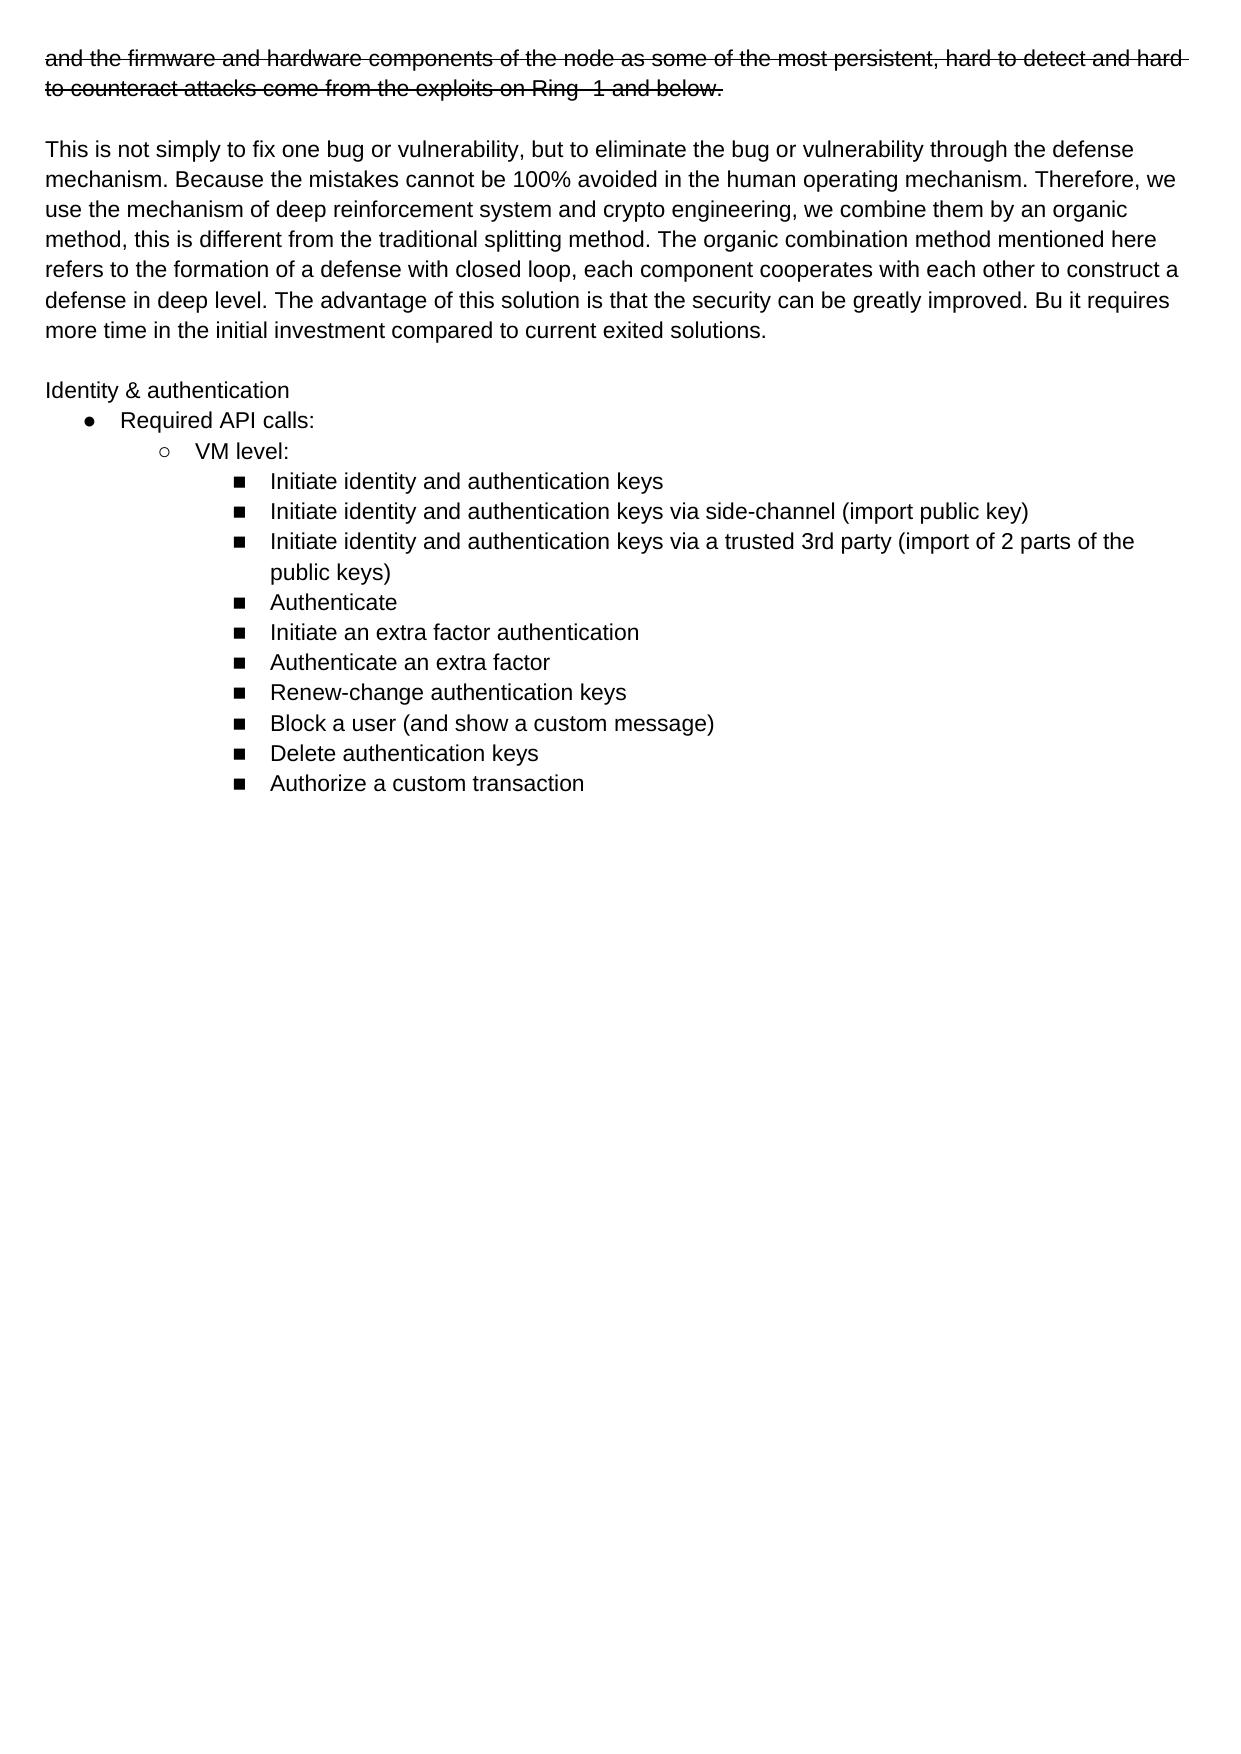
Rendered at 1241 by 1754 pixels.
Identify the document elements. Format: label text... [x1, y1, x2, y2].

text This is not simply to fix one bug or vulnerability, but to eliminate the bug or vulnerability through the defense mechanism. Because the mistakes cannot be 100% avoided in the human operating mechanism. Therefore, we use the mechanism of deep reinforcement system and crypto engineering, we combine them by an organic method, this is different from the traditional splitting method. The organic combination method mentioned here refers to the formation of a defense with closed loop, each component cooperates with each other to construct a defense in deep level. The advantage of this solution is that the security can be greatly improved. Bu it requires more time in the initial investment compared to current exited solutions. [45, 136, 1195, 343]
list Renew-change authentication keys [232, 679, 1195, 706]
list Authorize a custom transaction [232, 770, 1195, 796]
text and the firmware and hardware components of the node as some of the most persistent, hard to detect and hard to counteract attacks come from the exploits on Ring -1 and below. [45, 45, 1195, 101]
list Initiate identity and authentication keys [232, 468, 1195, 494]
list Authenticate [232, 589, 1195, 615]
text Identity & authentication [45, 377, 1195, 403]
list Initiate identity and authentication keys via side-channel (import public key) [232, 498, 1195, 524]
list Initiate identity and authentication keys via a trusted 3rd party (import of 2 parts of the public keys) [232, 528, 1195, 585]
list Delete authentication keys [232, 740, 1195, 766]
list Required API calls: [82, 407, 1195, 434]
list VM level: [157, 438, 1195, 464]
list Initiate an extra factor authentication [232, 619, 1195, 645]
list Authenticate an extra factor [232, 649, 1195, 675]
list Block a user (and show a custom message) [232, 709, 1195, 736]
